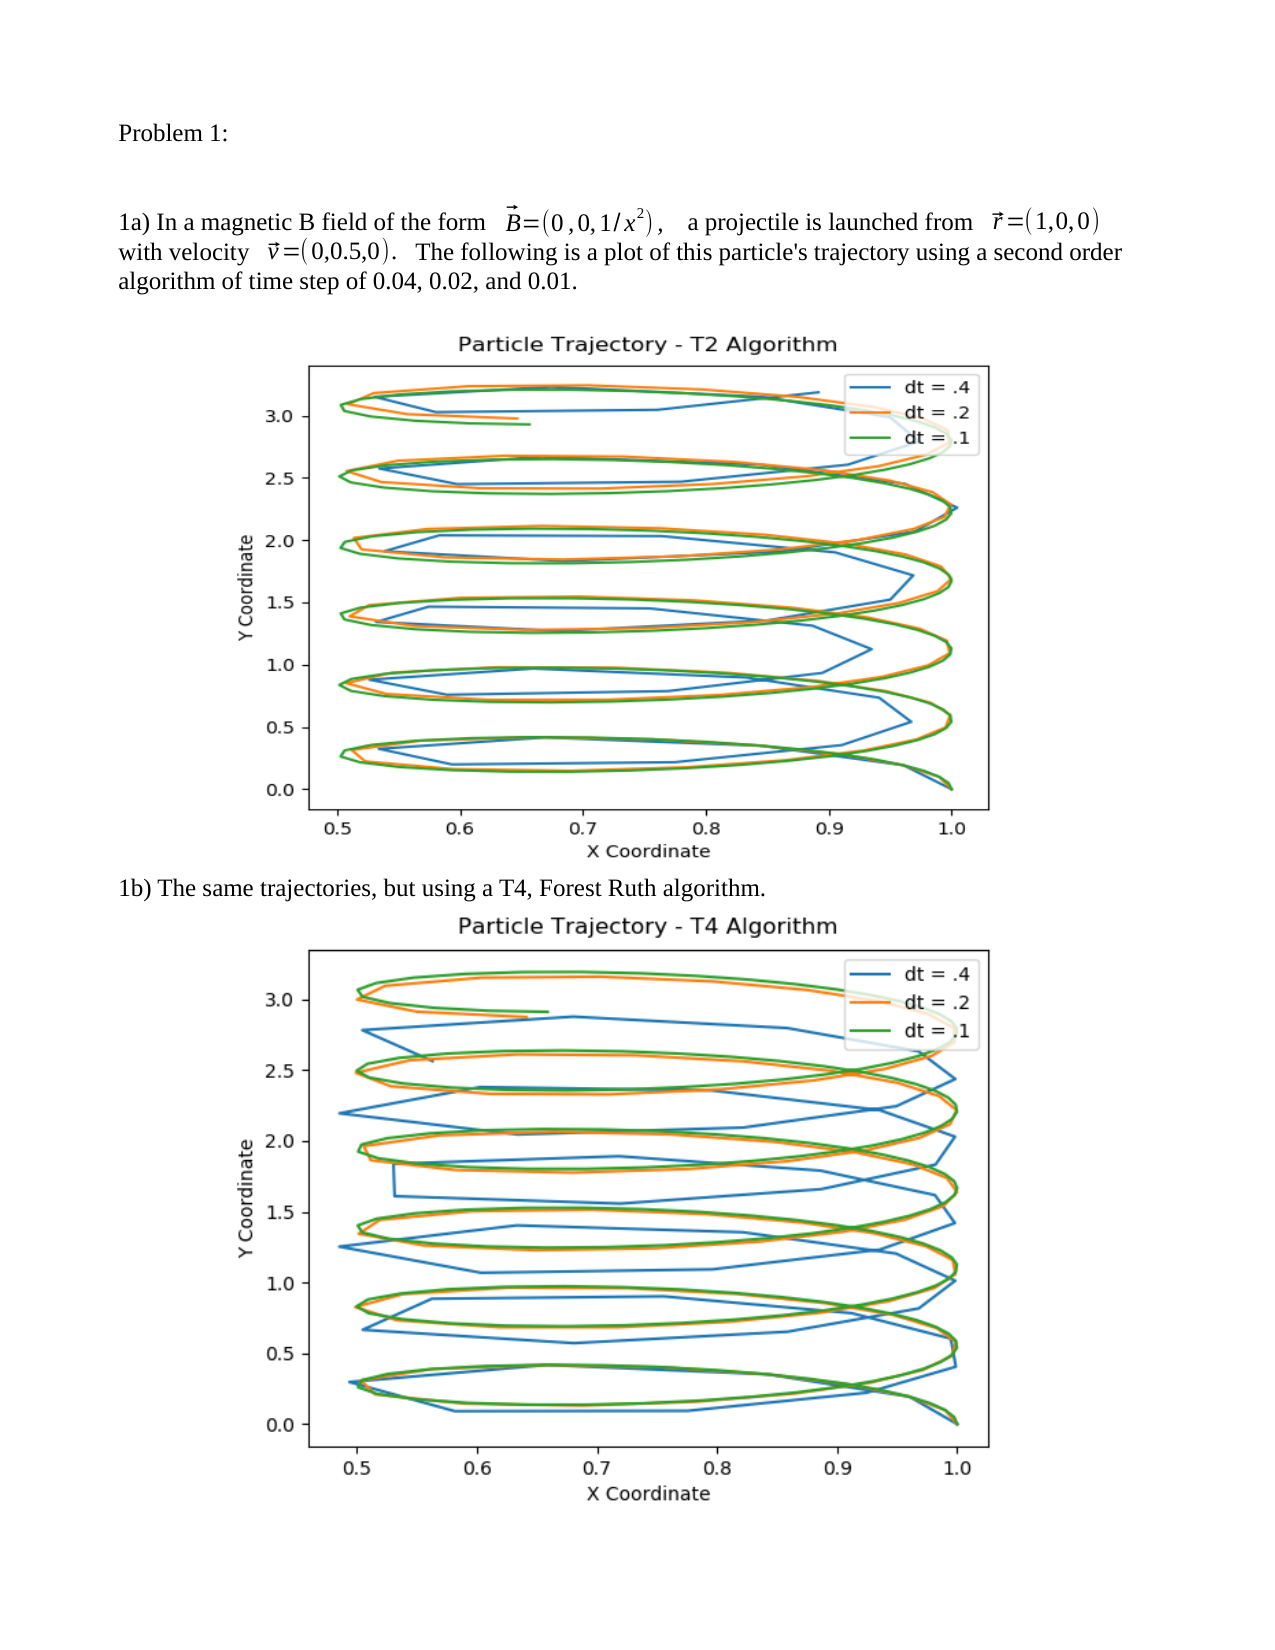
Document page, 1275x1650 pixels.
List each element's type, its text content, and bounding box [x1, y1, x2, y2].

text Problem 1: [118, 118, 1157, 147]
picture [199, 296, 1076, 1518]
text 1a) In a magnetic B field of the form a projectile is launched fromwith velocityThe following is a plot of this particle's trajectory using a second order algorithm of time step of 0.04, 0.02, and 0.01. [118, 204, 1157, 295]
text 1b) The same trajectories, but using a T4, Forest Ruth algorithm. [118, 295, 1157, 902]
